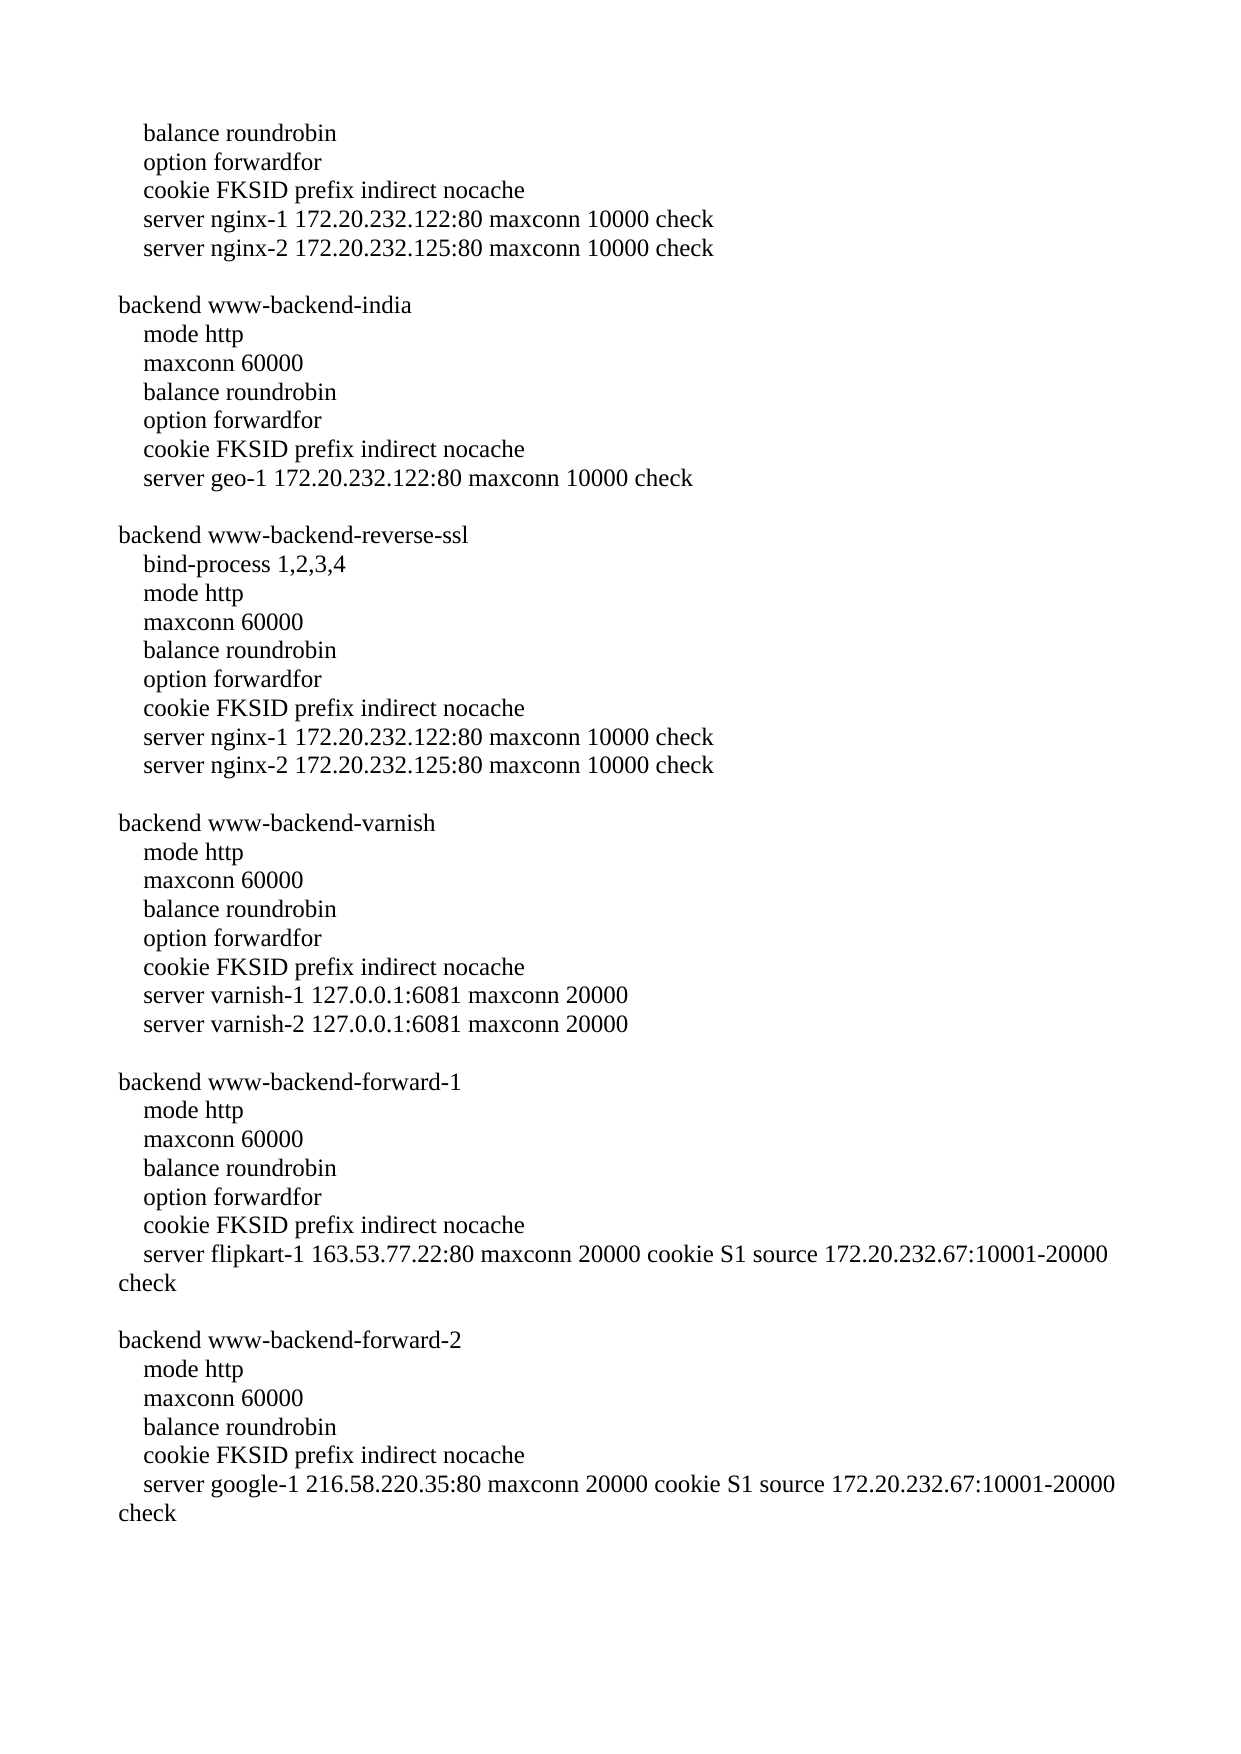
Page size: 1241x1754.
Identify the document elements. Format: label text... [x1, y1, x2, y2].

text mode http [118, 319, 1122, 348]
text cookie FKSID prefix indirect nocache [118, 1441, 1122, 1469]
text server nginx-1 172.20.232.122:80 maxconn 10000 check [118, 204, 1122, 233]
text balance roundrobin [118, 894, 1122, 923]
text option forwardfor [118, 664, 1122, 693]
text maxconn 60000 [118, 348, 1122, 377]
text option forwardfor [118, 147, 1122, 176]
text mode http [118, 1096, 1122, 1124]
text maxconn 60000 [118, 866, 1122, 894]
text bind-process 1,2,3,4 [118, 549, 1122, 578]
text mode http [118, 1354, 1122, 1383]
text cookie FKSID prefix indirect nocache [118, 176, 1122, 204]
text maxconn 60000 [118, 607, 1122, 636]
text server nginx-1 172.20.232.122:80 maxconn 10000 check [118, 722, 1122, 751]
text option forwardfor [118, 1182, 1122, 1211]
text server geo-1 172.20.232.122:80 maxconn 10000 check [118, 463, 1122, 492]
text cookie FKSID prefix indirect nocache [118, 434, 1122, 463]
text mode http [118, 837, 1122, 866]
text server varnish-2 127.0.0.1:6081 maxconn 20000 [118, 1009, 1122, 1038]
text cookie FKSID prefix indirect nocache [118, 1211, 1122, 1239]
text server flipkart-1 163.53.77.22:80 maxconn 20000 cookie S1 source 172.20.232.67:10001-20000 check [118, 1239, 1122, 1297]
text backend www-backend-forward-1 [118, 1067, 1122, 1096]
text backend www-backend-forward-2 [118, 1326, 1122, 1354]
text cookie FKSID prefix indirect nocache [118, 693, 1122, 722]
text cookie FKSID prefix indirect nocache [118, 952, 1122, 981]
text balance roundrobin [118, 377, 1122, 406]
text balance roundrobin [118, 1412, 1122, 1441]
text backend www-backend-varnish [118, 808, 1122, 837]
text balance roundrobin [118, 636, 1122, 664]
text server nginx-2 172.20.232.125:80 maxconn 10000 check [118, 751, 1122, 779]
text maxconn 60000 [118, 1124, 1122, 1153]
text server google-1 216.58.220.35:80 maxconn 20000 cookie S1 source 172.20.232.67:10001-20000 check [118, 1469, 1122, 1527]
text balance roundrobin [118, 118, 1122, 147]
text backend www-backend-reverse-ssl [118, 521, 1122, 549]
text backend www-backend-india [118, 291, 1122, 319]
text server varnish-1 127.0.0.1:6081 maxconn 20000 [118, 981, 1122, 1009]
text server nginx-2 172.20.232.125:80 maxconn 10000 check [118, 233, 1122, 262]
text maxconn 60000 [118, 1383, 1122, 1412]
text option forwardfor [118, 923, 1122, 952]
text option forwardfor [118, 406, 1122, 434]
text balance roundrobin [118, 1153, 1122, 1182]
text mode http [118, 578, 1122, 607]
